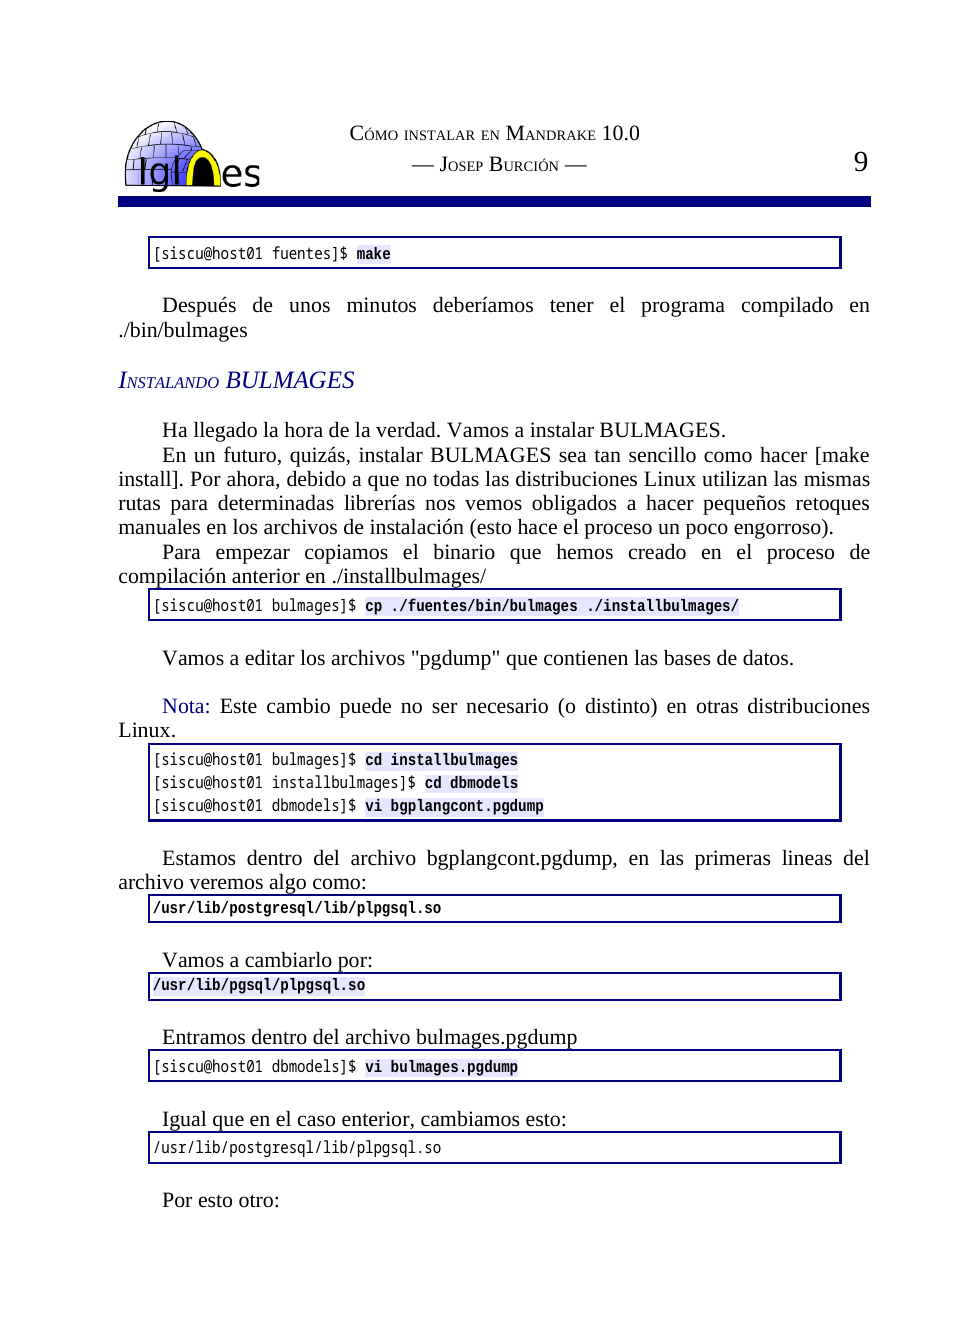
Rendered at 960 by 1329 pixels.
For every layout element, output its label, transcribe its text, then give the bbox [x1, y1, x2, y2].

text Vamos a cambiarlo por: [118, 948, 871, 972]
picture [124, 121, 260, 192]
text /usr/lib/postgresql/lib/plpgsql.so [150, 1133, 839, 1162]
text [siscu@host01 bulmages]$ cp ./fuentes/bin/bulmages ./installbulmages/ [150, 590, 839, 619]
text Nota: Este cambio puede no ser necesario (o distinto) en otras distribuciones Linux. [118, 694, 871, 742]
text Ha llegado la hora de la verdad. Vamos a instalar BULMAGES. [118, 418, 871, 442]
text /usr/lib/postgresql/lib/plpgsql.so [150, 896, 839, 921]
text Para empezar copiamos el binario que hemos creado en el proceso de compilación anterior en ./installbulmages/ [118, 539, 871, 588]
text [siscu@host01 dbmodels]$ vi bulmages.pgdump [150, 1051, 839, 1080]
text /usr/lib/pgsql/plpgsql.so [150, 974, 839, 999]
text Después de unos minutos deberíamos tener el programa compilado en ./bin/bulmages [118, 293, 871, 342]
text Estamos dentro del archivo bgplangcont.pgdump, en las primeras lineas del archivo veremos algo como: [118, 846, 871, 894]
text Instalando BULMAGES [118, 366, 871, 394]
text En un futuro, quizás, instalar BULMAGES sea tan sencillo como hacer [make install]. Por ahora, debido a que no todas las distribuciones Linux utilizan las mismas rutas para determinadas librerías nos vemos obligados a hacer pequeños retoques manuales en los archivos de instalación (esto hace el proceso un poco engorroso). [118, 442, 871, 539]
text [siscu@host01 bulmages]$ cd installbulmages [150, 745, 839, 766]
text [siscu@host01 fuentes]$ make [150, 238, 839, 267]
text [siscu@host01 installbulmages]$ cd dbmodels [150, 766, 839, 788]
text [siscu@host01 dbmodels]$ vi bgplangcont.pgdump [150, 788, 839, 819]
text Igual que en el caso enterior, cambiamos esto: [118, 1107, 871, 1131]
text Vamos a editar los archivos "pgdump" que contienen las bases de datos. [118, 645, 871, 670]
text Por esto otro: [118, 1188, 871, 1212]
text Entramos dentro del archivo bulmages.pgdump [118, 1025, 871, 1049]
